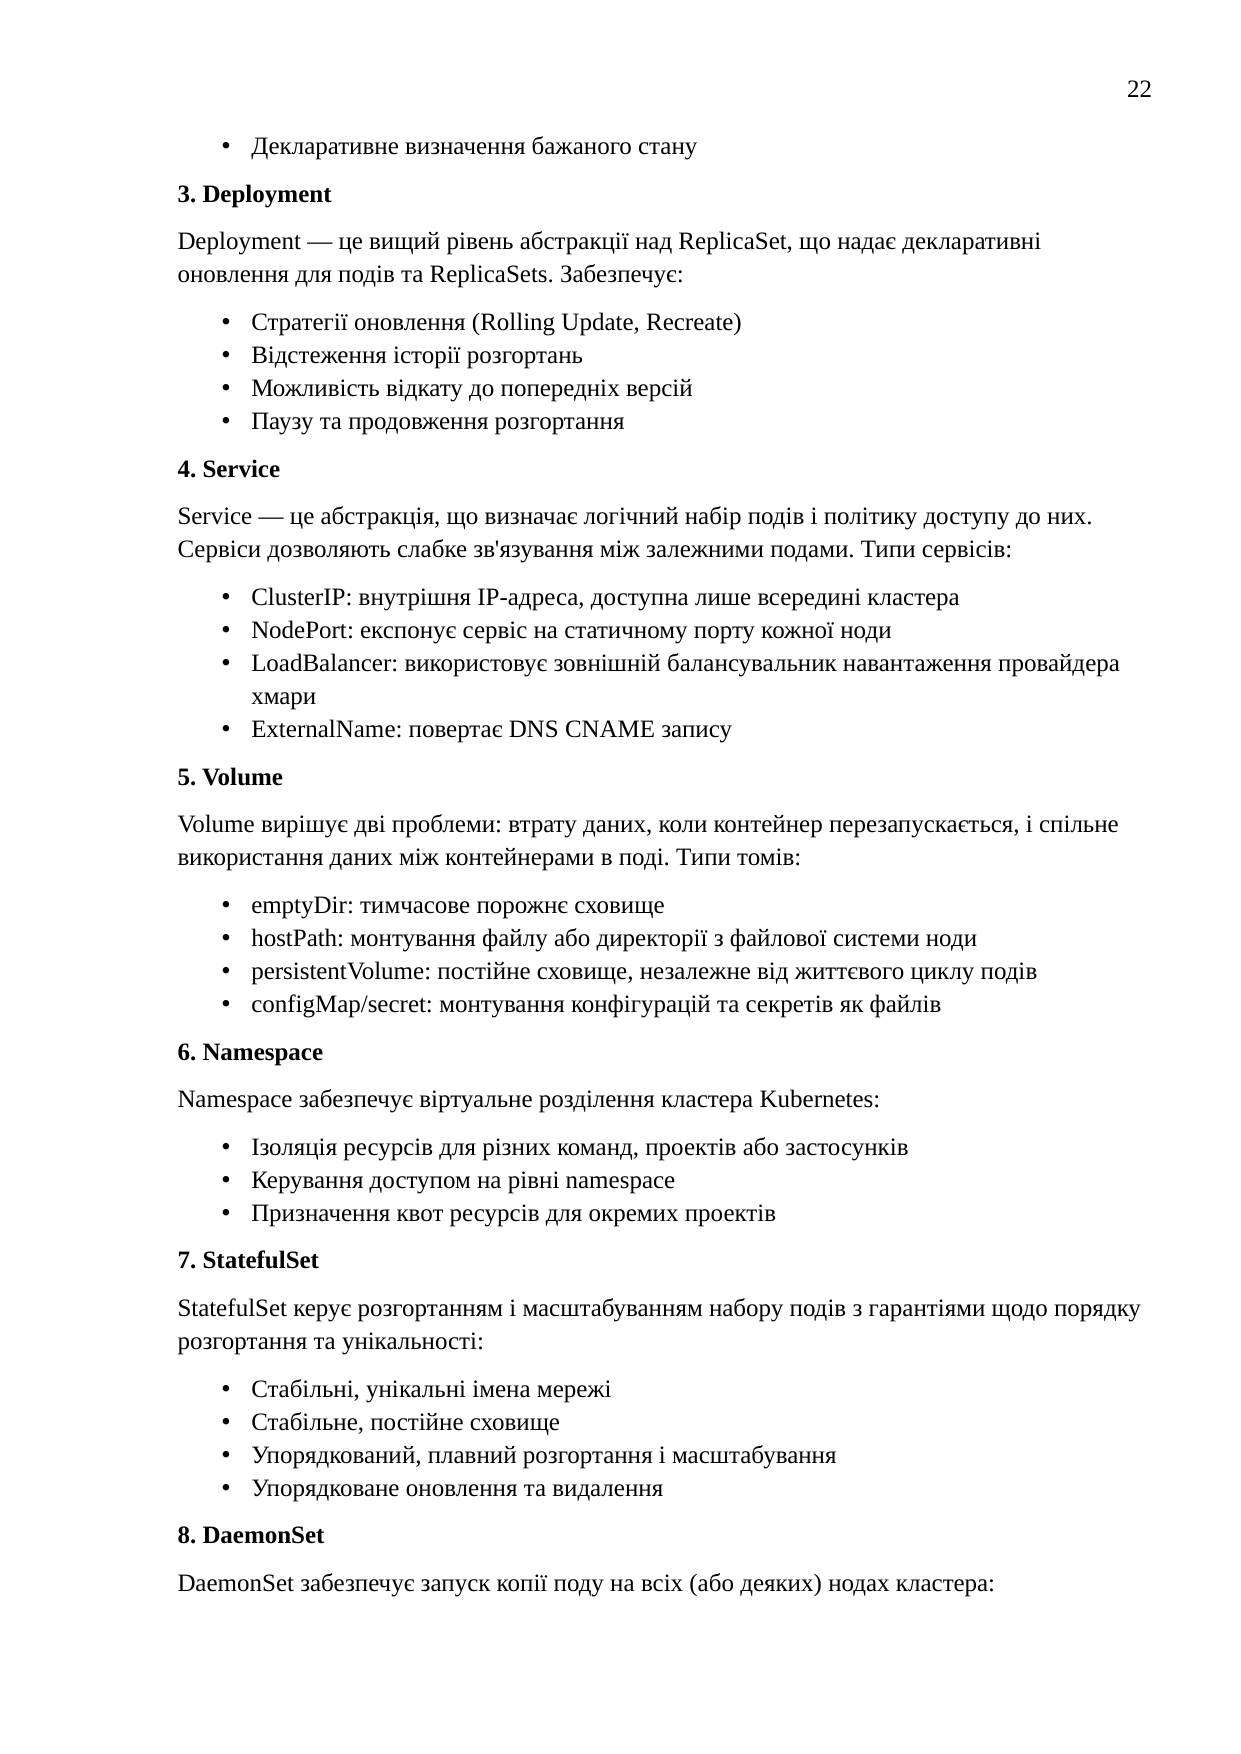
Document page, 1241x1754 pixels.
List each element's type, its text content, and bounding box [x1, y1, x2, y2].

list ClusterIP: внутрішня IP-адреса, доступна лише всередині кластера [222, 582, 1152, 611]
text 5. Volume [177, 762, 1152, 790]
list Відстеження історії розгортань [222, 340, 1152, 369]
list Стабільні, унікальні імена мережі [222, 1374, 1152, 1402]
list Ізоляція ресурсів для різних команд, проектів або застосунків [222, 1132, 1152, 1161]
text 3. Deployment [177, 179, 1152, 208]
list configMap/secret: монтування конфігурацій та секретів як файлів [222, 989, 1152, 1018]
list NodePort: експонує сервіс на статичному порту кожної ноди [222, 615, 1152, 644]
text 7. StatefulSet [177, 1245, 1152, 1274]
text 8. DaemonSet [177, 1520, 1152, 1549]
text Volume вирішує дві проблеми: втрату даних, коли контейнер перезапускається, і спільне використання даних між контейнерами в поді. Типи томів: [177, 809, 1152, 871]
text StatefulSet керує розгортанням і масштабуванням набору подів з гарантіями щодо порядку розгортання та унікальності: [177, 1293, 1152, 1355]
list hostPath: монтування файлу або директорії з файлової системи ноди [222, 923, 1152, 952]
list persistentVolume: постійне сховище, незалежне від життєвого циклу подів [222, 956, 1152, 985]
text 4. Service [177, 454, 1152, 482]
text Deployment — це вищий рівень абстракції над ReplicaSet, що надає декларативні оновлення для подів та ReplicaSets. Забезпечує: [177, 226, 1152, 288]
list Керування доступом на рівні namespace [222, 1165, 1152, 1193]
list ExternalName: повертає DNS CNAME запису [222, 714, 1152, 743]
list LoadBalancer: використовує зовнішній балансувальник навантаження провайдера хмари [222, 648, 1152, 710]
list emptyDir: тимчасове порожнє сховище [222, 890, 1152, 919]
text Namespace забезпечує віртуальне розділення кластера Kubernetes: [177, 1084, 1152, 1113]
text DaemonSet забезпечує запуск копії поду на всіх (або деяких) нодах кластера: [177, 1568, 1152, 1597]
list Упорядкований, плавний розгортання і масштабування [222, 1440, 1152, 1468]
list Паузу та продовження розгортання [222, 406, 1152, 435]
text 6. Namespace [177, 1037, 1152, 1065]
list Можливість відкату до попередніх версій [222, 373, 1152, 402]
list Стабільне, постійне сховище [222, 1407, 1152, 1435]
list Упорядковане оновлення та видалення [222, 1473, 1152, 1501]
list Стратегії оновлення (Rolling Update, Recreate) [222, 307, 1152, 336]
text Service — це абстракція, що визначає логічний набір подів і політику доступу до них. Сервіси дозволяють слабке зв'язування між залежними подами. Типи сервісів: [177, 501, 1152, 563]
list Декларативне визначення бажаного стану [222, 131, 1152, 160]
list Призначення квот ресурсів для окремих проектів [222, 1198, 1152, 1227]
